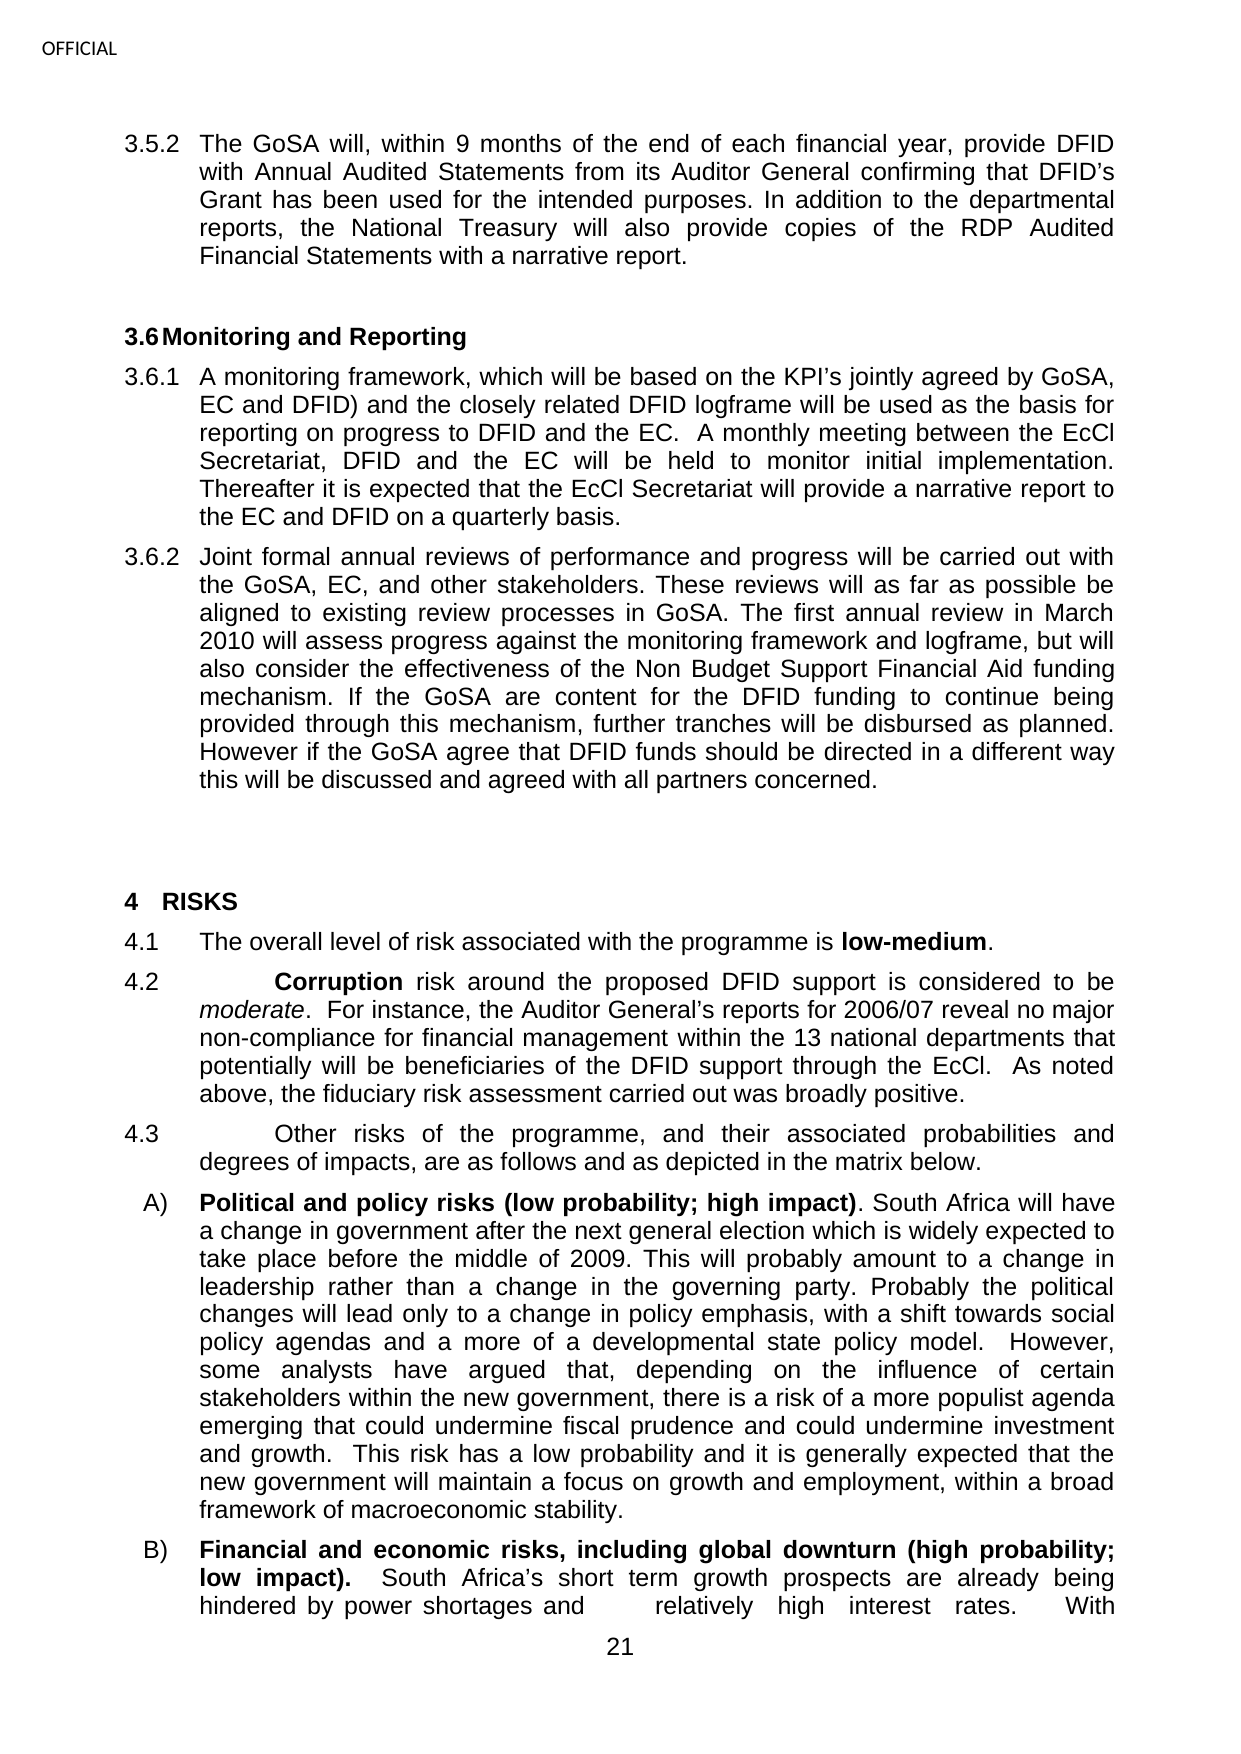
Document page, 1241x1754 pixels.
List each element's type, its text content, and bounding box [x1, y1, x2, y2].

list A monitoring framework, which will be based on the KPI’s jointly agreed by GoSA, EC and DFID) and the closely related DFID logframe will be used as the basis for reporting on progress to DFID and the EC. A monthly meeting between the EcCl Secretariat, DFID and the EC will be held to monitor initial implementation. Thereafter it is expected that the EcCl Secretariat will provide a narrative report to the EC and DFID on a quarterly basis. [124, 363, 1116, 530]
list Joint formal annual reviews of performance and progress will be carried out with the GoSA, EC, and other stakeholders. These reviews will as far as possible be aligned to existing review processes in GoSA. The first annual review in March 2010 will assess progress against the monitoring framework and logframe, but will also consider the effectiveness of the Non Budget Support Financial Aid funding mechanism. If the GoSA are content for the DFID funding to continue being provided through this mechanism, further tranches will be disbursed as planned. However if the GoSA agree that DFID funds should be directed in a different way this will be discussed and agreed with all partners concerned. [124, 543, 1116, 794]
list Political and policy risks (low probability; high impact). South Africa will have a change in government after the next general election which is widely expected to take place before the middle of 2009. This will probably amount to a change in leadership rather than a change in the governing party. Probably the political changes will lead only to a change in policy emphasis, with a shift towards social policy agendas and a more of a developmental state policy model. However, some analysts have argued that, depending on the influence of certain stakeholders within the new government, there is a risk of a more populist agenda emerging that could undermine fiscal prudence and could undermine investment and growth. This risk has a low probability and it is generally expected that the new government will maintain a focus on growth and employment, within a broad framework of macroeconomic stability. [143, 1189, 1116, 1524]
list Other risks of the programme, and their associated probabilities and degrees of impacts, are as follows and as depicted in the matrix below. [124, 1120, 1116, 1176]
list The GoSA will, within 9 months of the end of each financial year, provide DFID with Annual Audited Statements from its Auditor General confirming that DFID’s Grant has been used for the intended purposes. In addition to the departmental reports, the National Treasury will also provide copies of the RDP Audited Financial Statements with a narrative report. [124, 130, 1116, 269]
list Monitoring and Reporting [124, 322, 1116, 350]
list Financial and economic risks, including global downturn (high probability; low impact). South Africa’s short term growth prospects are already being hindered by power shortages and relatively high interest rates. With [143, 1536, 1116, 1620]
list The overall level of risk associated with the programme is low-medium. [124, 928, 1116, 956]
list RISKS [124, 887, 1116, 915]
list Corruption risk around the proposed DFID support is considered to be moderate. For instance, the Auditor General’s reports for 2006/07 reveal no major non-compliance for financial management within the 13 national departments that potentially will be beneficiaries of the DFID support through the EcCl. As noted above, the fiduciary risk assessment carried out was broadly positive. [124, 968, 1116, 1108]
